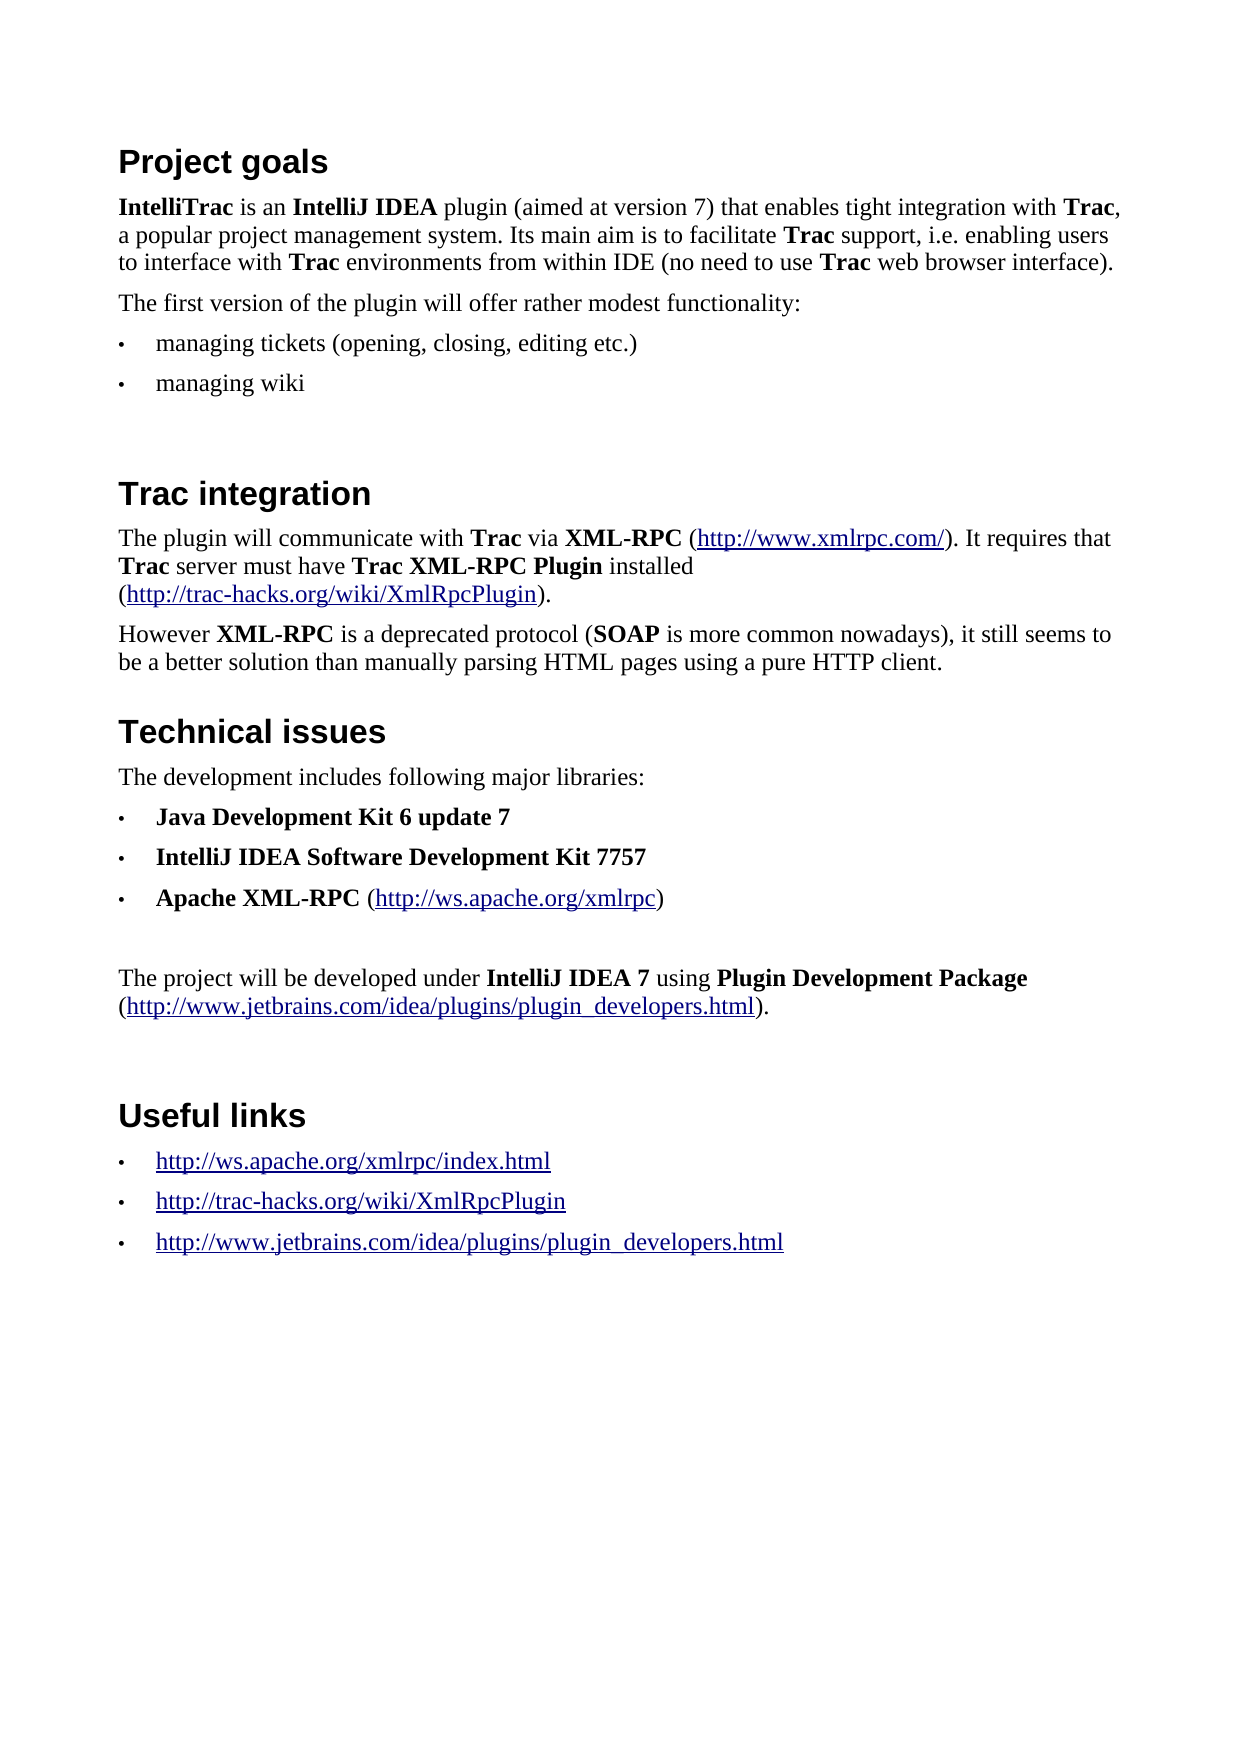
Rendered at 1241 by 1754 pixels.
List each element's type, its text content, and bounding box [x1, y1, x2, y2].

subtitle Technical issues [118, 713, 1122, 751]
text The first version of the plugin will offer rather modest functionality: [118, 289, 1122, 316]
subtitle Project goals [118, 143, 1122, 181]
text The project will be developed under IntelliJ IDEA 7 using Plugin Development Package (http://www.jetbrains.com/idea/plugins/plugin_developers.html). [118, 964, 1122, 1019]
text The plugin will communicate with Trac via XML-RPC (http://www.xmlrpc.com/). It requires that Trac server must have Trac XML-RPC Plugin installed (http://trac-hacks.org/wiki/XmlRpcPlugin). [118, 524, 1122, 608]
subtitle Useful links [118, 1097, 1122, 1135]
list http://trac-hacks.org/wiki/XmlRpcPlugin [118, 1187, 1122, 1215]
text IntelliTrac is an IntelliJ IDEA plugin (aimed at version 7) that enables tight integration with Trac, a popular project management system. Its main aim is to facilitate Trac support, i.e. enabling users to interface with Trac environments from within IDE (no need to use Trac web browser interface). [118, 193, 1122, 276]
list http://www.jetbrains.com/idea/plugins/plugin_developers.html [118, 1228, 1122, 1255]
text The development includes following major libraries: [118, 763, 1122, 791]
list managing wiki [118, 369, 1122, 397]
text However XML-RPC is a deprecated protocol (SOAP is more common nowadays), it still seems to be a better solution than manually parsing HTML pages using a pure HTTP client. [118, 620, 1122, 676]
list managing tickets (opening, closing, editing etc.) [118, 329, 1122, 357]
list IntelliJ IDEA Software Development Kit 7757 [118, 843, 1122, 871]
subtitle Trac integration [118, 474, 1122, 512]
list Java Development Kit 6 update 7 [118, 803, 1122, 831]
list http://ws.apache.org/xmlrpc/index.html [118, 1147, 1122, 1175]
list Apache XML-RPC (http://ws.apache.org/xmlrpc) [118, 884, 1122, 911]
